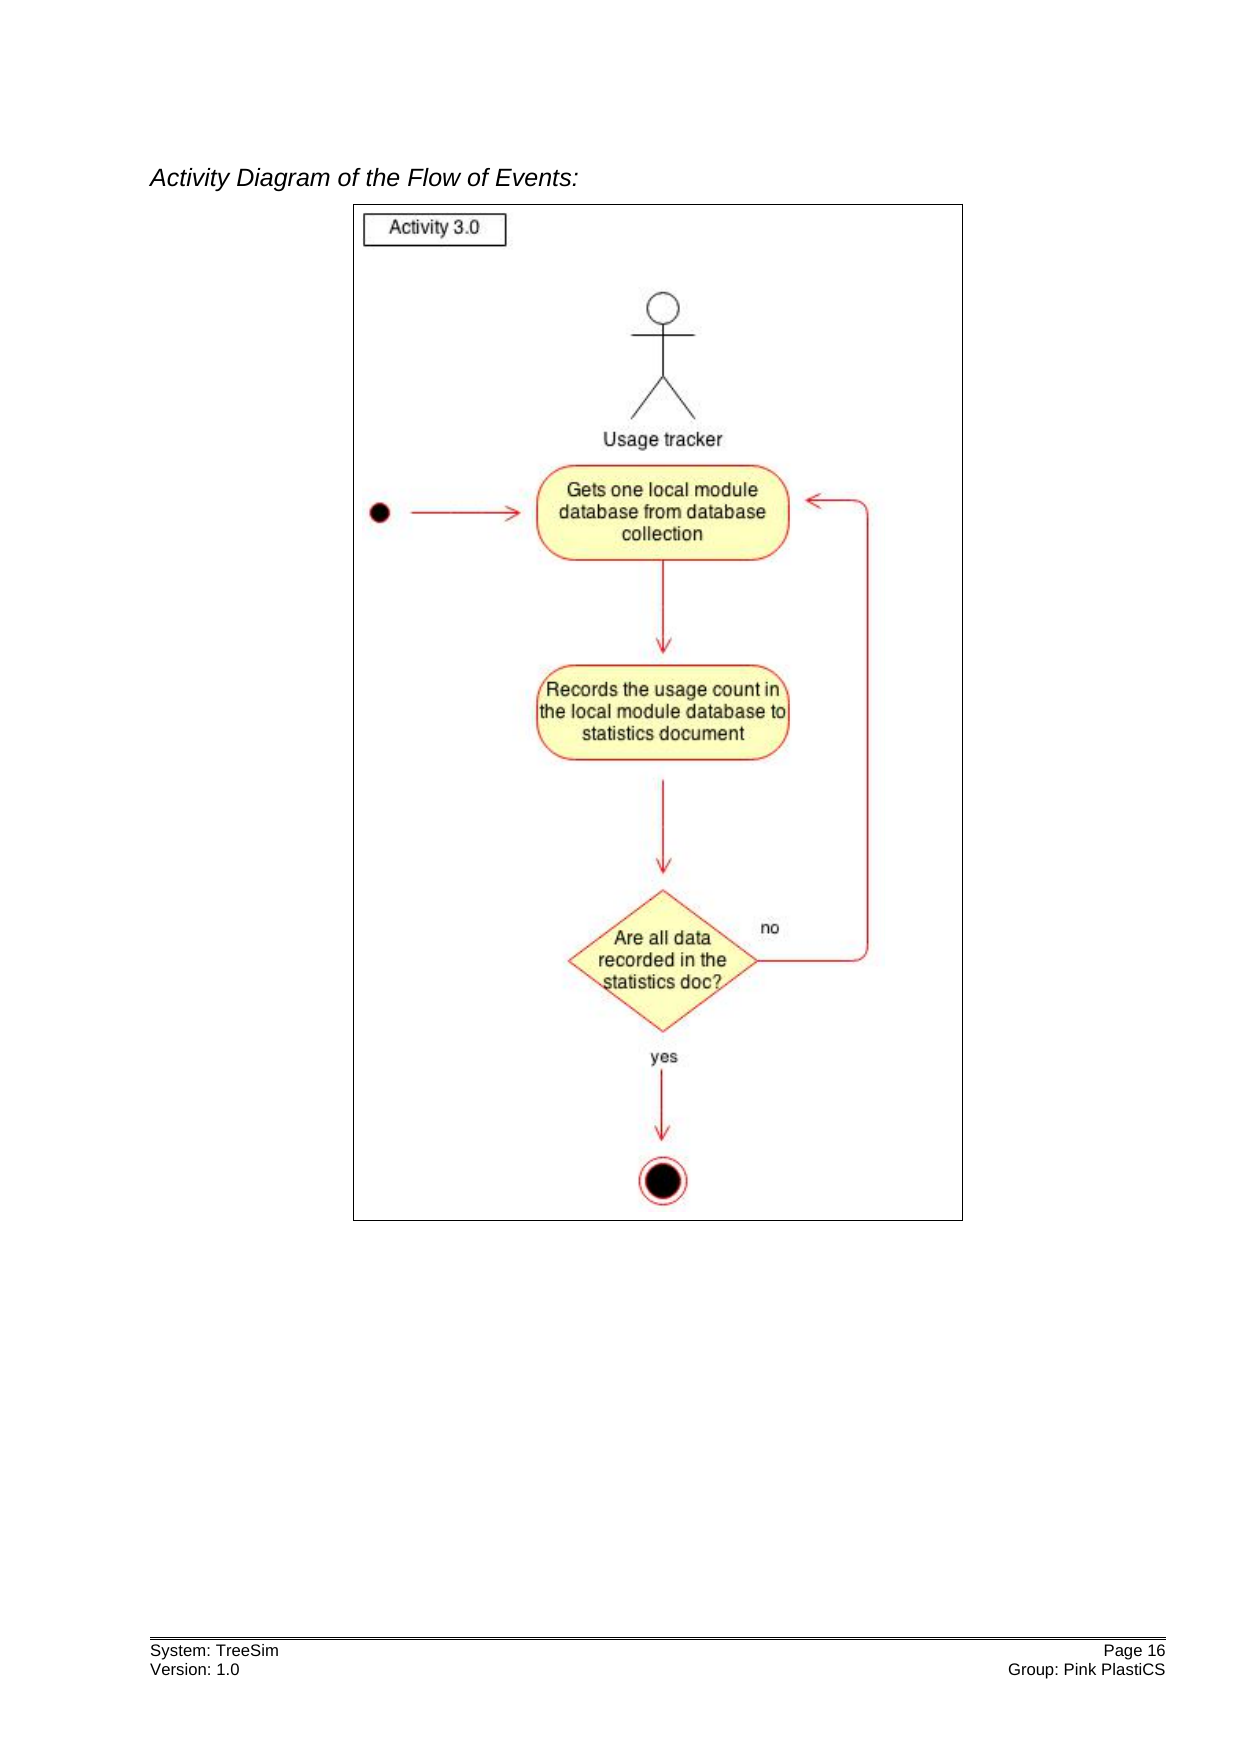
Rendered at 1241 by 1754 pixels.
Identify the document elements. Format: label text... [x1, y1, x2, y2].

picture [362, 212, 886, 1212]
text Activity Diagram of the Flow of Events: [150, 164, 1166, 192]
